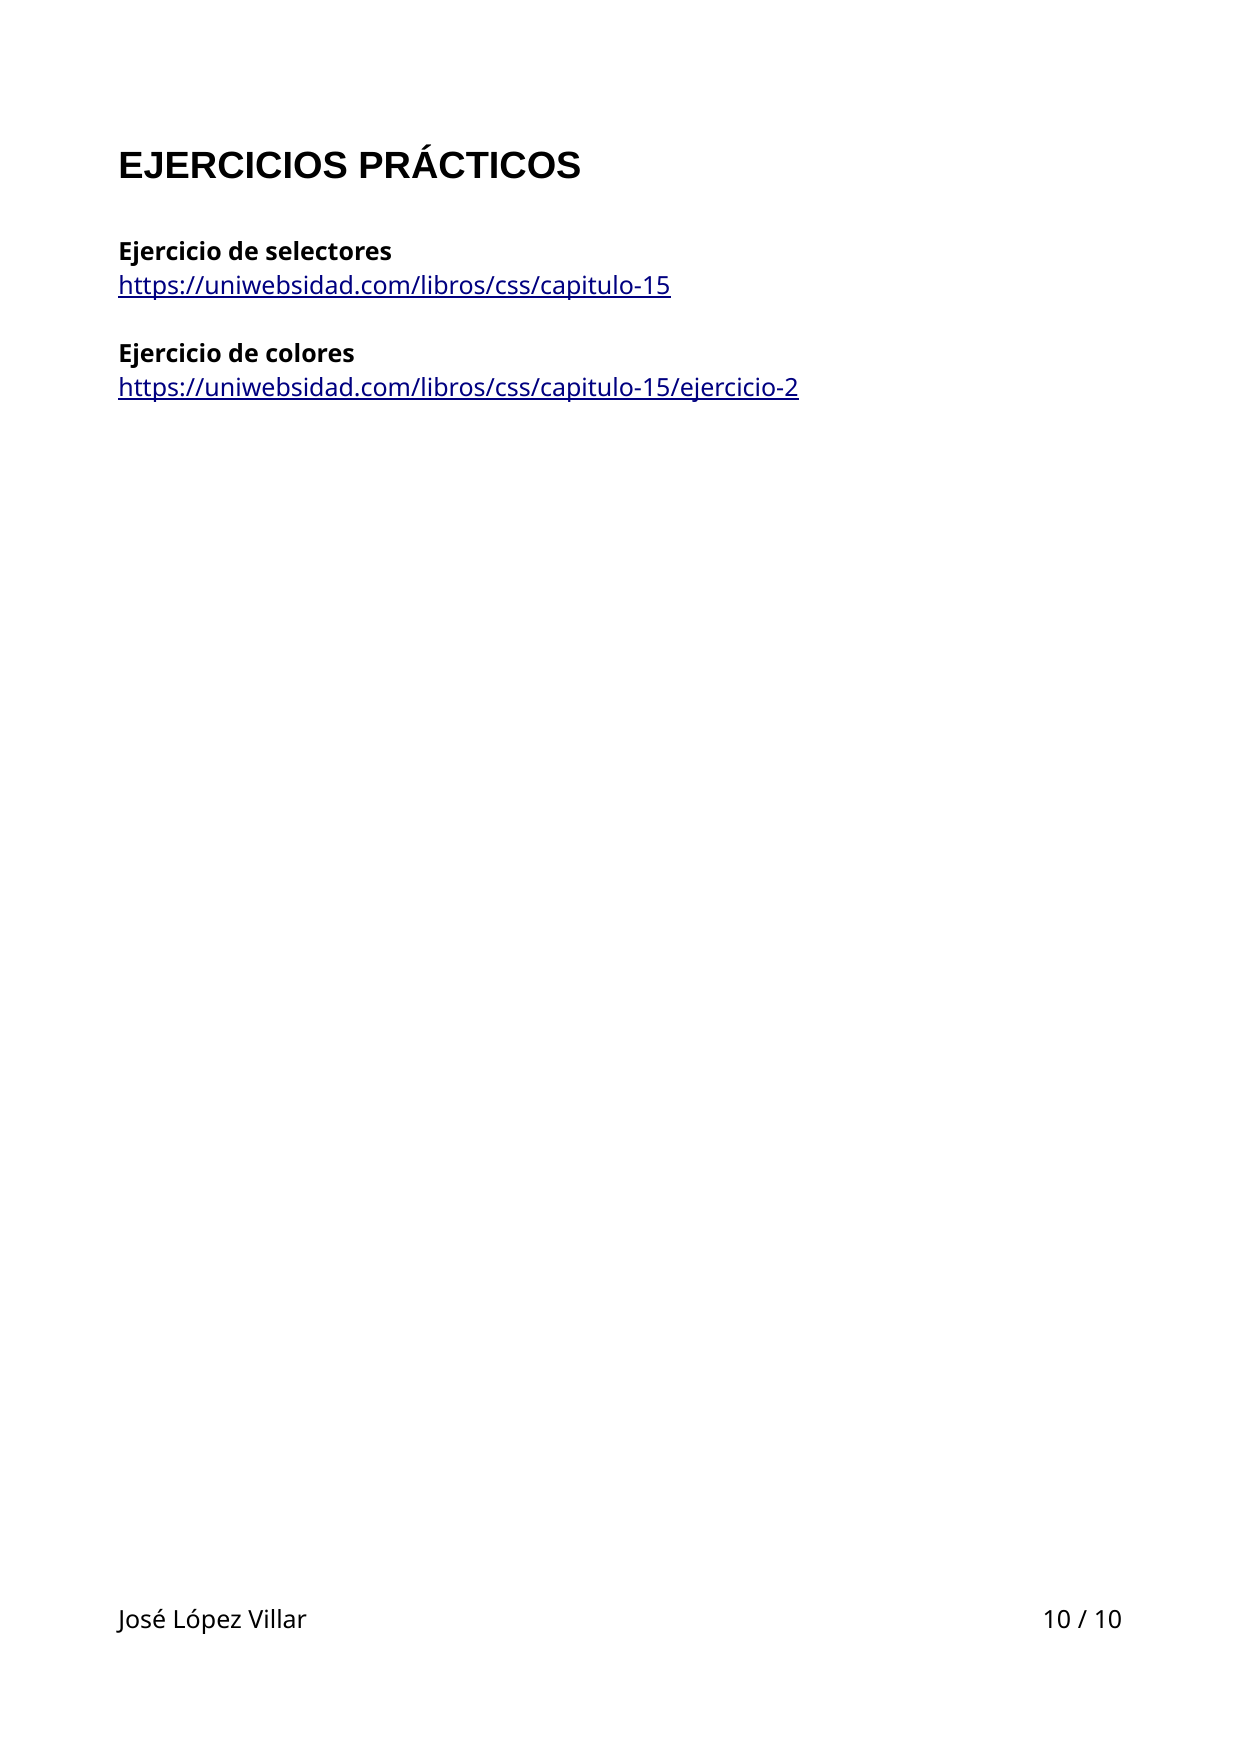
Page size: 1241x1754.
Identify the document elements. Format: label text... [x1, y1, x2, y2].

text Ejercicio de colores [118, 336, 1122, 369]
text https://uniwebsidad.com/libros/css/capitulo-15/ejercicio-2 [118, 369, 1122, 404]
subtitle EJERCICIOS PRÁCTICOS [118, 143, 1122, 187]
text Ejercicio de selectores [118, 233, 1122, 267]
text https://uniwebsidad.com/libros/css/capitulo-15 [118, 267, 1122, 301]
